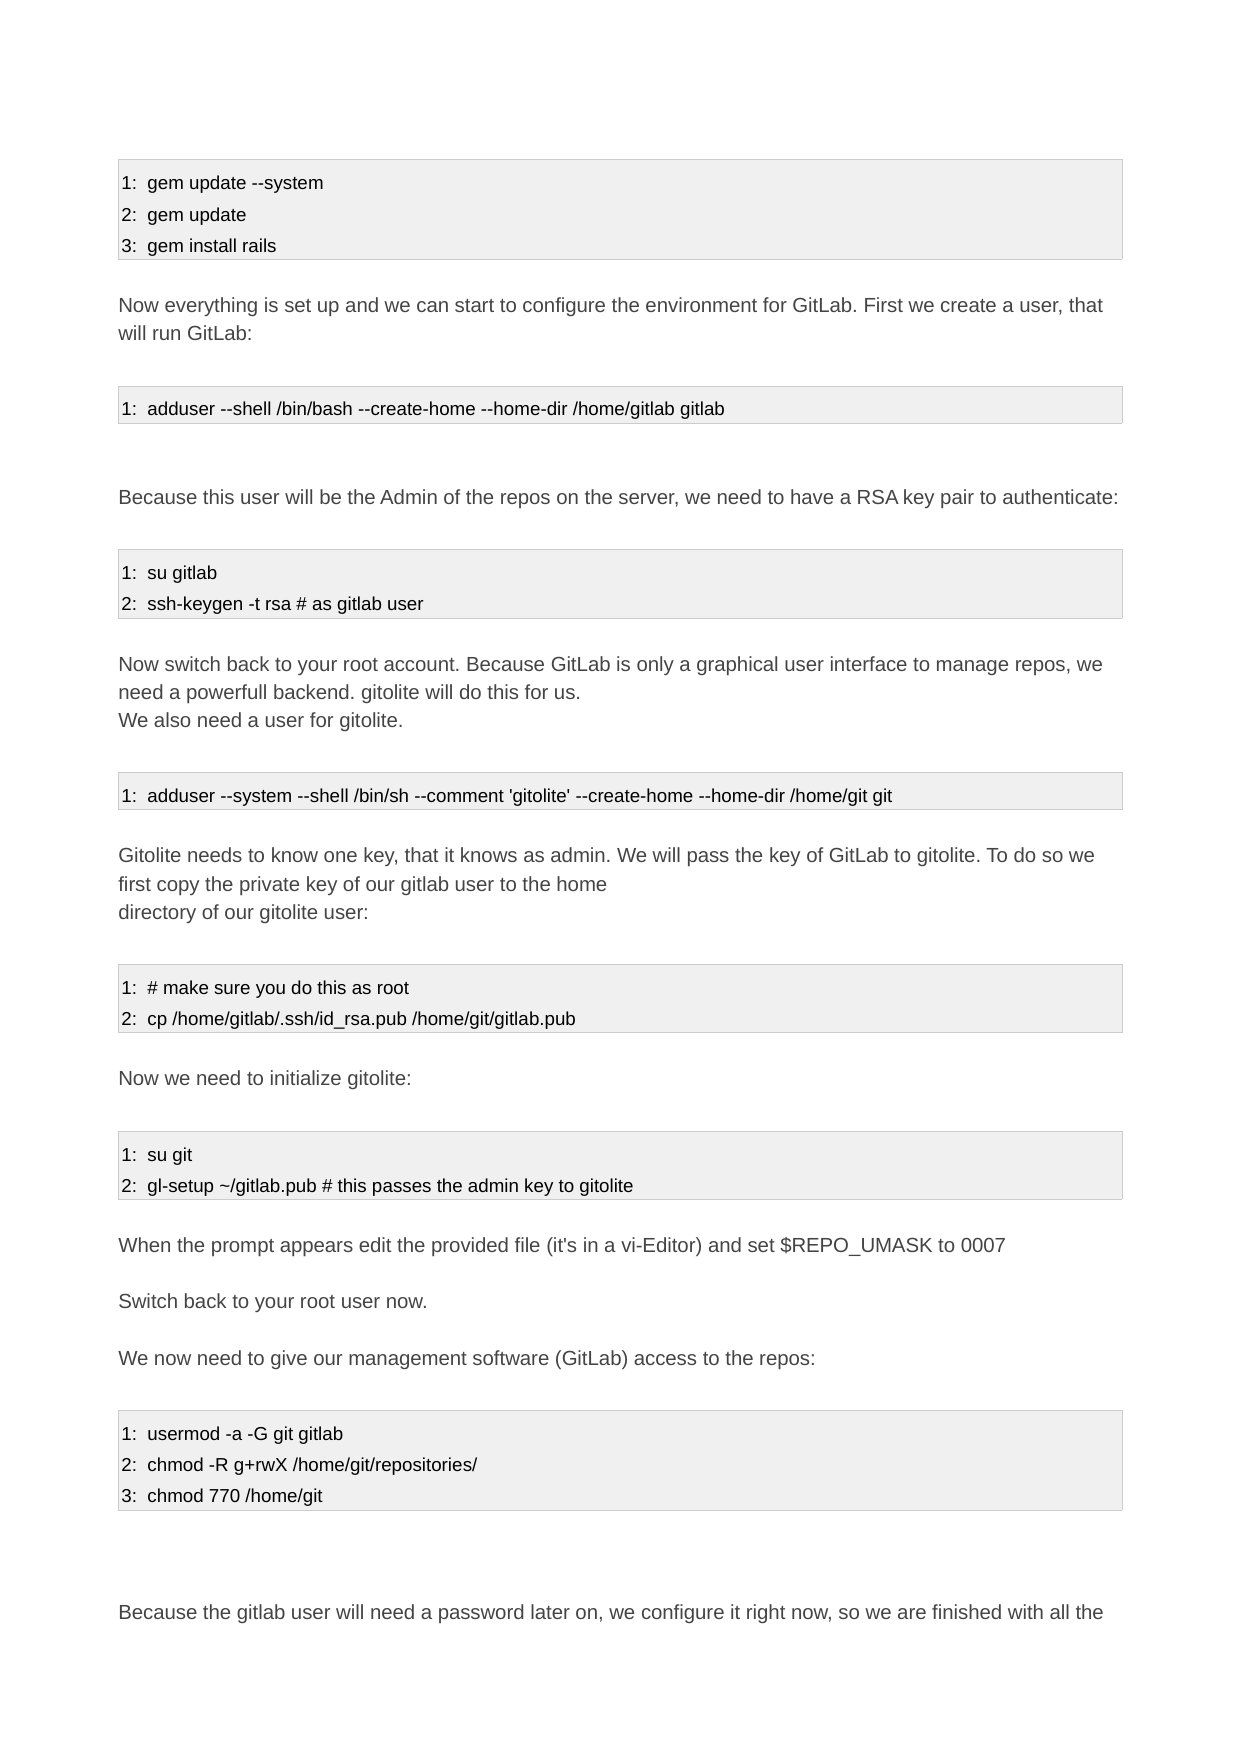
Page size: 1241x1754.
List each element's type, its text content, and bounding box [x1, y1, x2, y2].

text 3: gem install rails [119, 222, 1122, 259]
text 2: ssh-keygen -t rsa # as gitlab user [119, 580, 1122, 618]
text Now we need to initialize gitolite: [118, 1062, 1122, 1118]
text 1: adduser --shell /bin/bash --create-home --home-dir /home/gitlab gitlab [119, 387, 1122, 423]
text Because this user will be the Admin of the repos on the server, we need to have a RSA key pair to authenticate: [118, 452, 1122, 537]
text Now everything is set up and we can start to configure the environment for GitLab. First we create a user, that will run GitLab: [118, 289, 1122, 373]
text 2: gl-setup ~/gitlab.pub # this passes the admin key to gitolite [119, 1162, 1122, 1199]
text 3: chmod 770 /home/git [119, 1472, 1122, 1510]
text Gitolite needs to know one key, that it knows as admin. We will pass the key of GitLab to gitolite. To do so we first copy the private key of our gitlab user to the home directory of our gitolite user: [118, 839, 1122, 951]
text 1: su git [119, 1132, 1122, 1162]
text 1: # make sure you do this as root [119, 965, 1122, 995]
text When the prompt appears edit the provided file (it's in a vi-Editor) and set $REPO_UMASK to 0007 Switch back to your root user now. We now need to give our management software (GitLab) access to the repos: [118, 1229, 1122, 1397]
text 2: gem update [119, 191, 1122, 222]
text 2: cp /home/gitlab/.ssh/id_rsa.pub /home/git/gitlab.pub [119, 995, 1122, 1032]
text [118, 118, 1122, 147]
text 1: gem update --system [119, 160, 1122, 191]
text 1: adduser --system --shell /bin/sh --comment 'gitolite' --create-home --home-dir /home/git git [119, 773, 1122, 809]
text 1: su gitlab [119, 550, 1122, 580]
text Now switch back to your root account. Because GitLab is only a graphical user interface to manage repos, we need a powerfull backend. gitolite will do this for us. We also need a user for gitolite. [118, 647, 1122, 760]
text 1: usermod -a -G git gitlab [119, 1411, 1122, 1441]
text Because the gitlab user will need a password later on, we configure it right now, so we are finished with all the [118, 1539, 1122, 1624]
text 2: chmod -R g+rwX /home/git/repositories/ [119, 1441, 1122, 1472]
